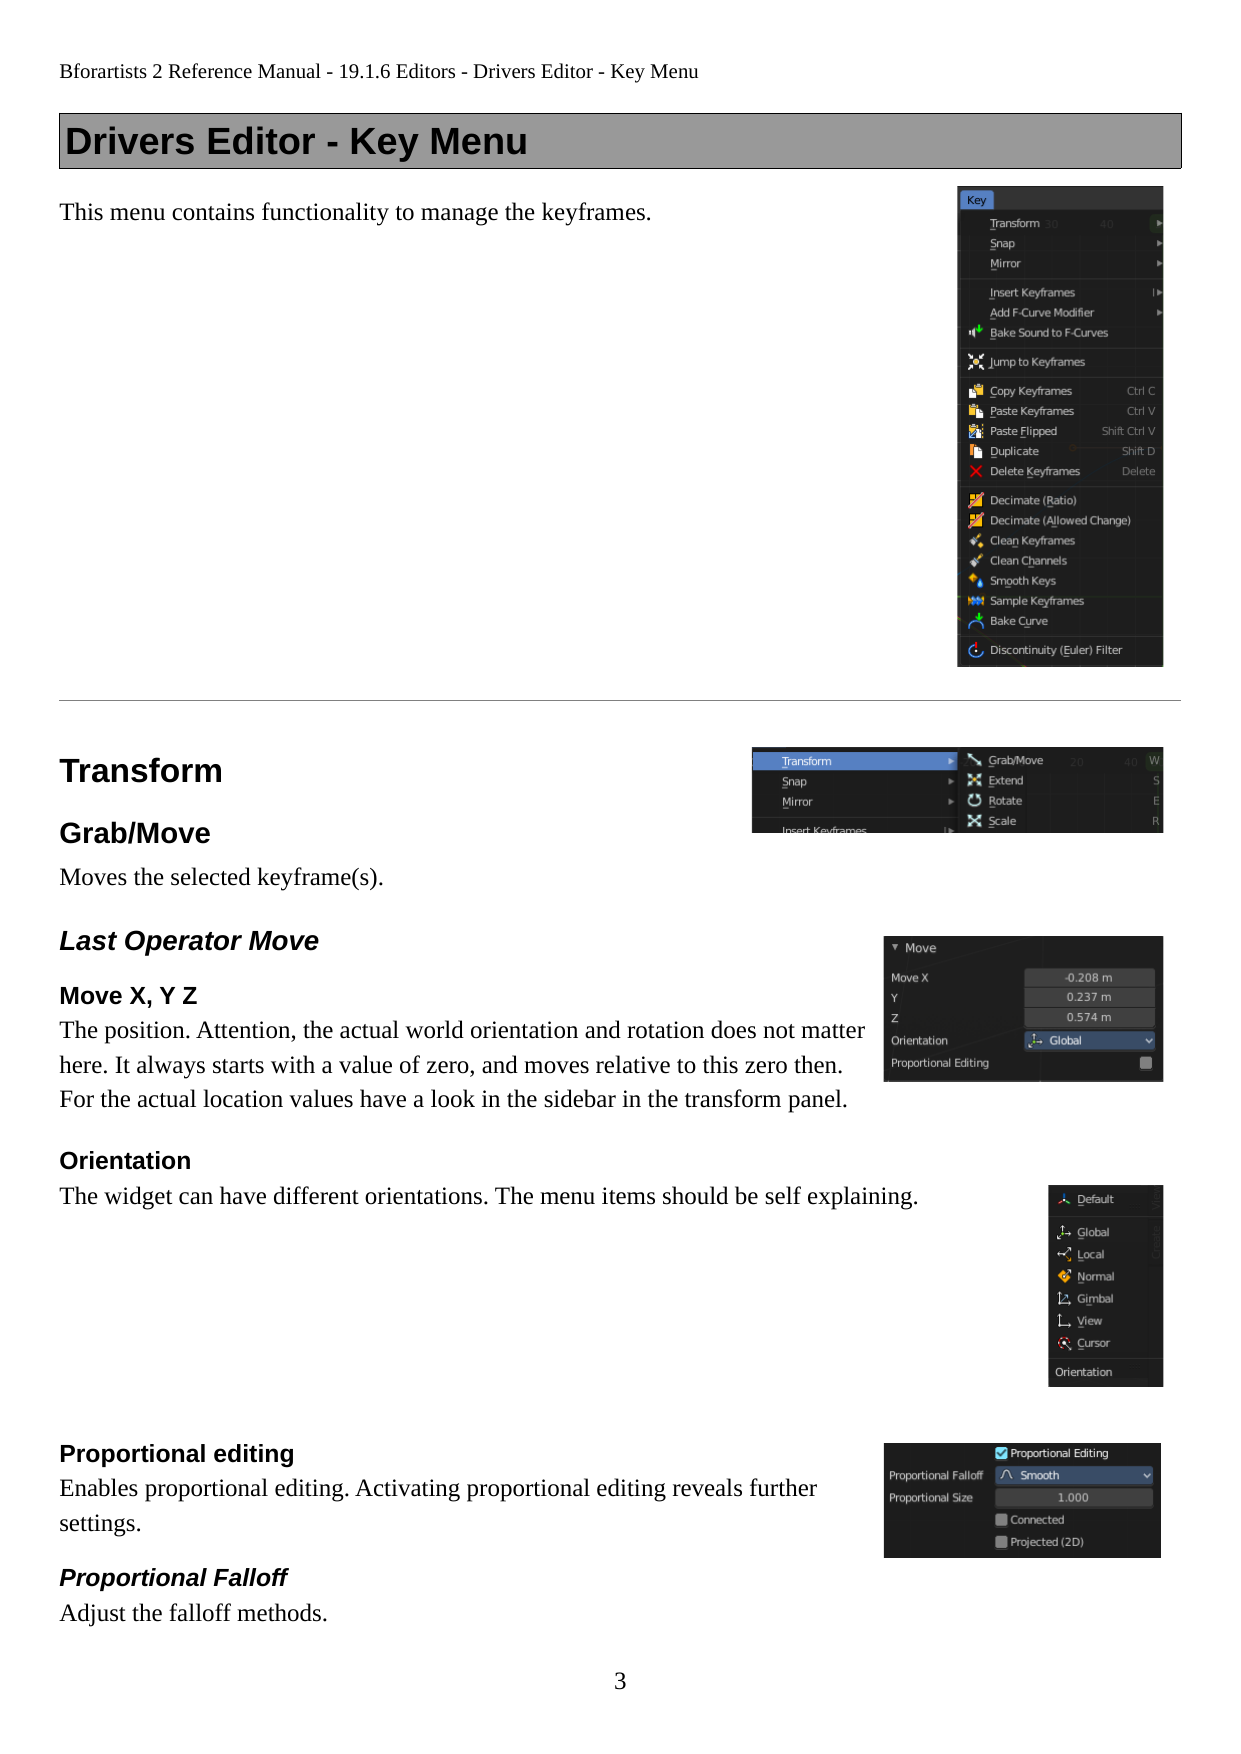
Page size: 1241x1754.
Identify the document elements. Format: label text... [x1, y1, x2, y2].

text The position. Attention, the actual world orientation and rotation does not matter here. It always starts with a value of zero, and moves relative to this zero then. For the actual location values have a look in the sidebar in the transform panel. [59, 1016, 1181, 1113]
picture [883, 936, 1164, 1082]
subtitle Move X, Y Z [59, 981, 883, 1009]
text Enables proportional editing. Activating proportional editing reveals further settings. [59, 1473, 883, 1537]
subtitle Grab/Move [59, 816, 1181, 850]
subtitle [1164, 750, 1181, 789]
picture [1048, 1185, 1164, 1387]
subtitle Transform [59, 750, 751, 789]
subtitle [1164, 981, 1181, 1009]
text This menu contains functionality to manage the keyframes. [59, 197, 957, 225]
text The widget can have different orientations. The menu items should be self explaining. [59, 1181, 1181, 1210]
subtitle Proportional editing [59, 1439, 1181, 1467]
table_header Drivers Editor - Key Menu [60, 114, 1181, 168]
subtitle Proportional Falloff [59, 1563, 1181, 1592]
text Moves the selected keyframe(s). [59, 862, 1181, 891]
picture [957, 186, 1164, 667]
text Adjust the falloff methods. [59, 1598, 1181, 1627]
picture [883, 1443, 1161, 1558]
subtitle Last Operator Move [59, 924, 1181, 956]
subtitle Orientation [59, 1146, 1181, 1175]
picture [751, 747, 1164, 833]
